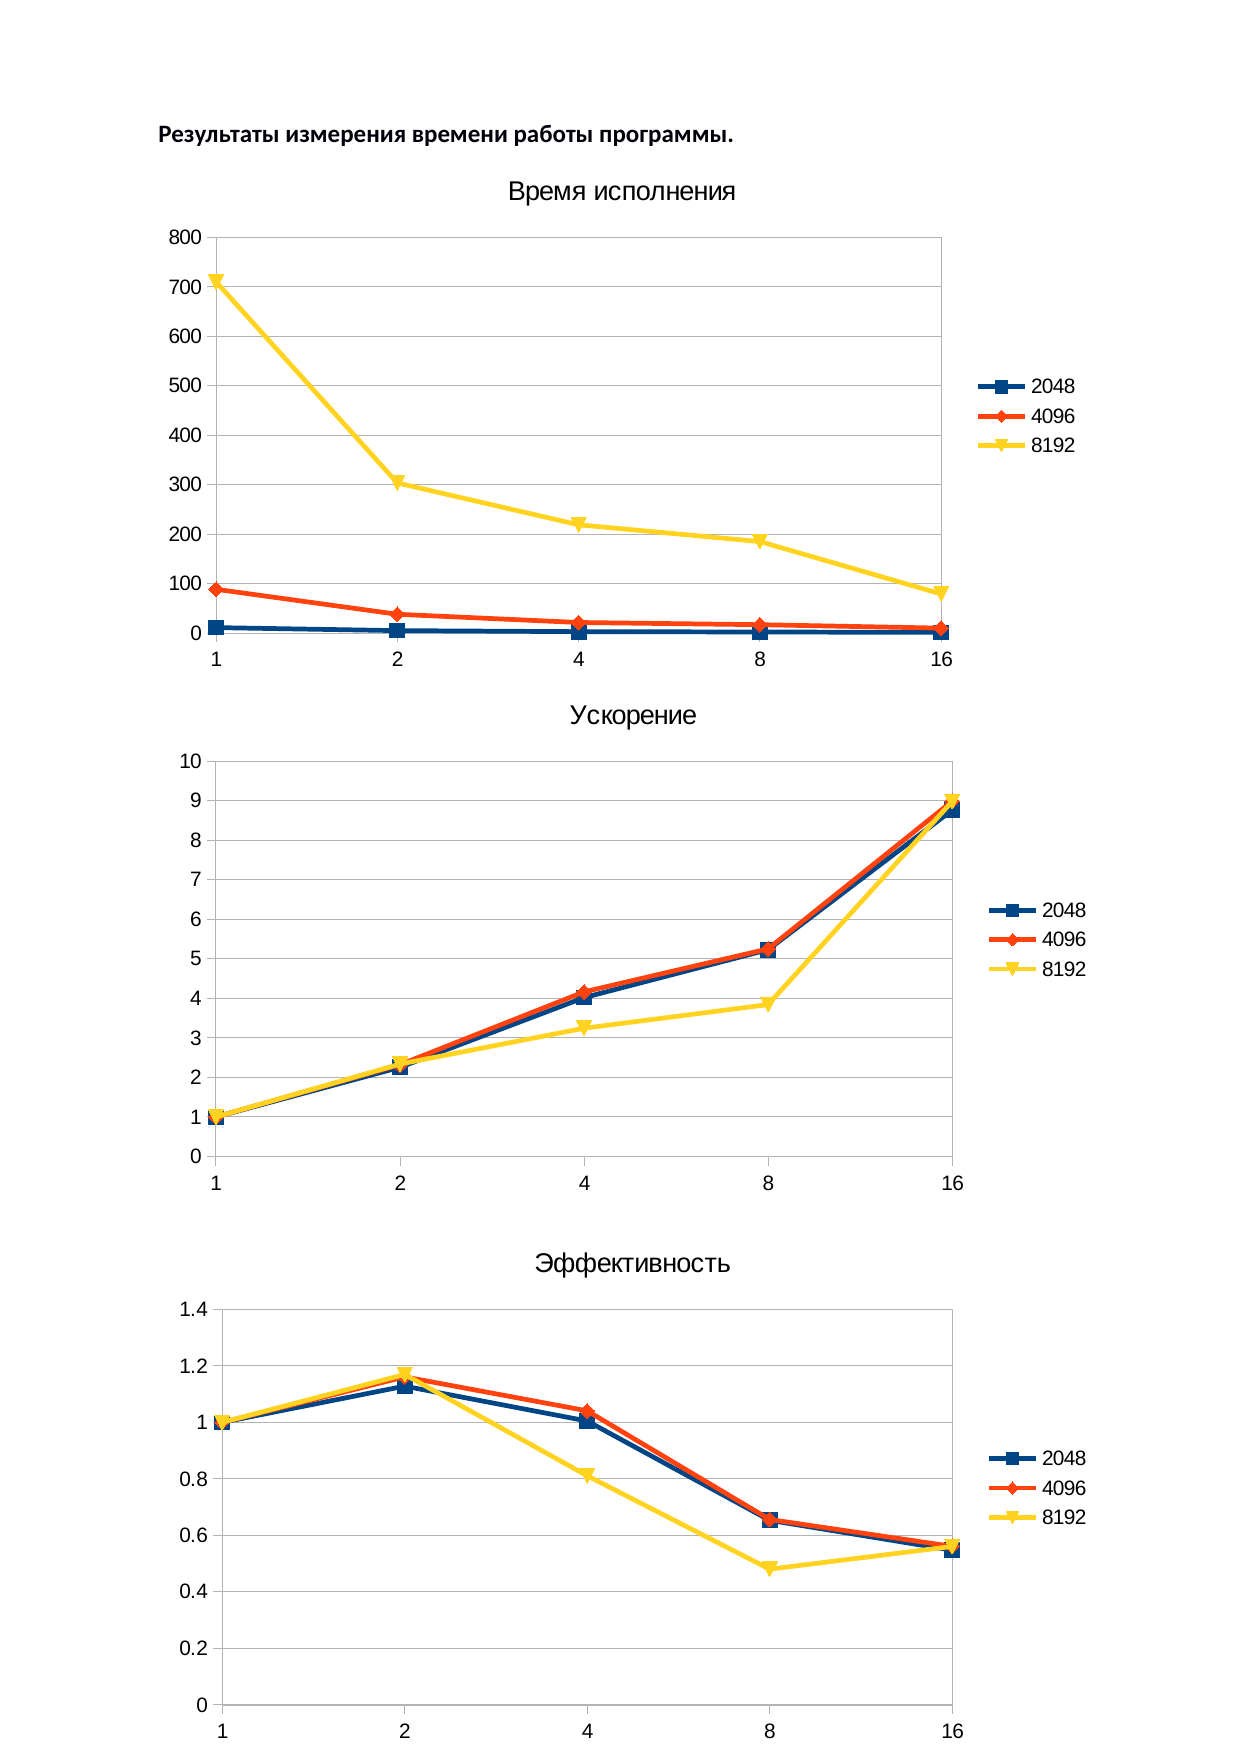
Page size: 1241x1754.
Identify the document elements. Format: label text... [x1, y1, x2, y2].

text Результаты измерения времени работы программы. [158, 118, 1159, 149]
